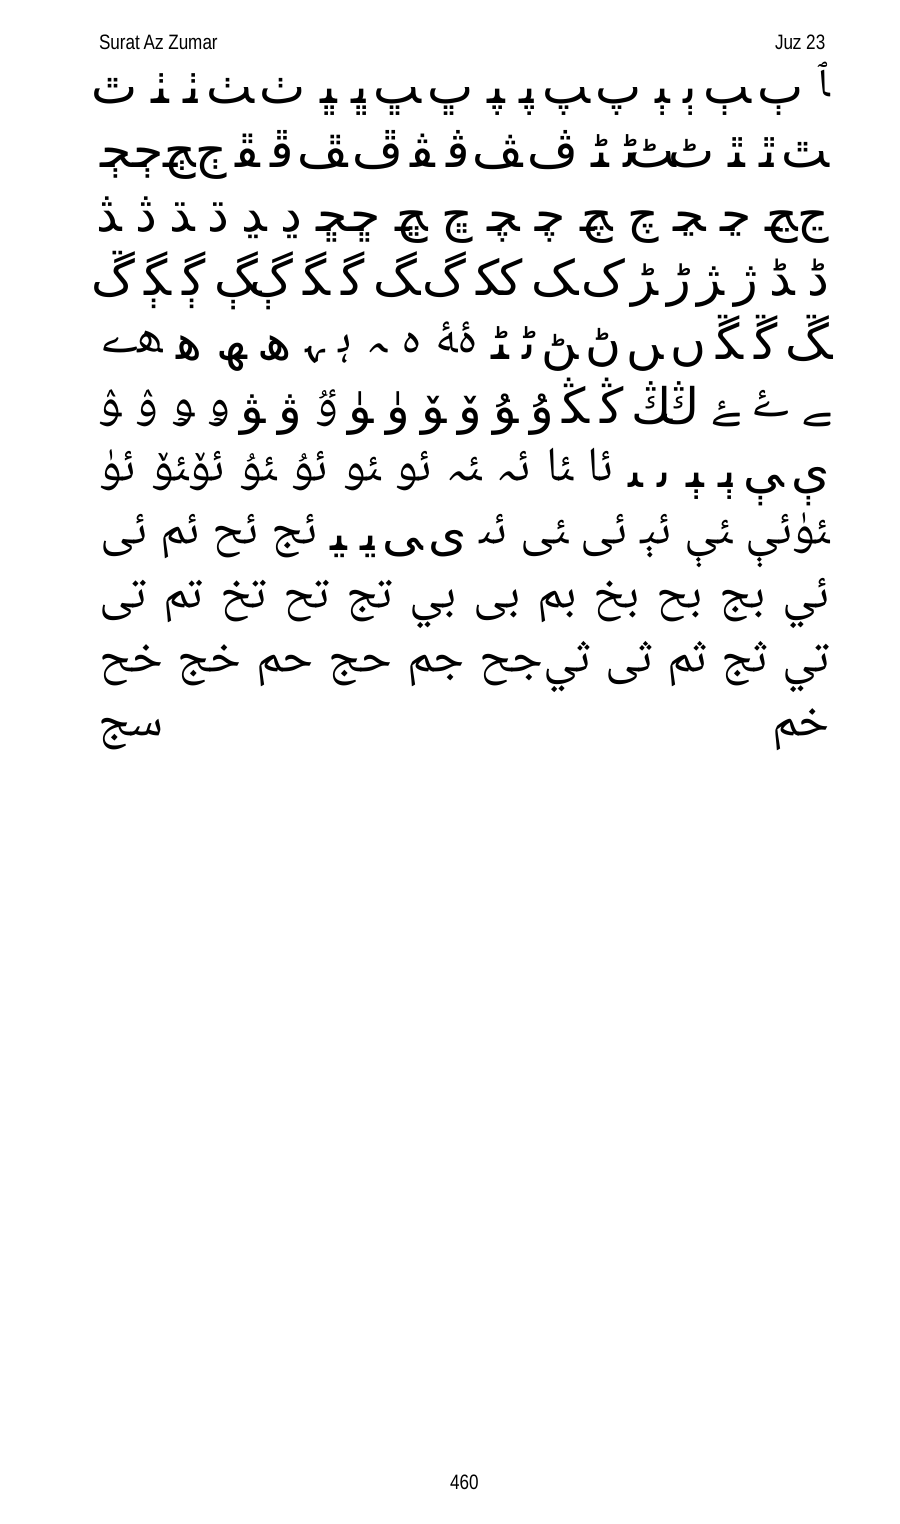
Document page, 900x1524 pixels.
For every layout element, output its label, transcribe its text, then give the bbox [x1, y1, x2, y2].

text ﭑ ﭒ ﭓ ﭔ ﭕ ﭖ ﭗ ﭘ ﭙ ﭚ ﭛ ﭜ ﭝ ﭞ ﭟ ﭠ ﭡ ﭢ ﭣ ﭤ ﭥ ﭦﭧﭨ ﭩ ﭪ ﭫ ﭬ ﭭ ﭮ ﭯ ﭰ ﭱ ﭲﭳﭴﭵ ﭶﭷ ﭸ ﭹ ﭺ ﭻ ﭼ ﭽ ﭾ ﭿ ﮀﮁ ﮂ ﮃ ﮄ ﮅ ﮆ ﮇ ﮈ ﮉ ﮊ ﮋ ﮌ ﮍ ﮎ ﮏ ﮐﮑ ﮒ ﮓ ﮔ ﮕ ﮖﮗ ﮘ ﮙ ﮚ ﮛ ﮜ ﮝ ﮞ ﮟ ﮠ ﮡ ﮢ ﮣ ﮤﮥ ﮦ ﮧ ﮨ ﮩ ﮪ ﮫ ﮬ ﮭﮮ ﮯ ﮰ ﮱ ﯓﯔ ﯕ ﯖ ﯗ ﯘ ﯙ ﯚ ﯛ ﯜ ﯝ ﯞ ﯟ ﯠ ﯡ ﯢ ﯣ ﯤ ﯥ ﯦ ﯧ ﯨ ﯩ ﯪ ﯫ ﯬ ﯭ ﯮ ﯯ ﯰ ﯱ ﯲﯳ ﯴ ﯵﯶ ﯷ ﯸ ﯹ ﯺ ﯻ ﯼ ﯽ ﯾ ﯿ ﰀ ﰁ ﰂ ﰃ ﰄ ﰅ ﰆ ﰇ ﰈ ﰉ ﰊ ﰋ ﰌ ﰍ ﰎ ﰏ ﰐ ﰑ ﰒ ﰓ ﰔﰕ ﰖ ﰗ ﰘ ﰙ ﰚ ﰛ ﰜ [99, 60, 829, 762]
